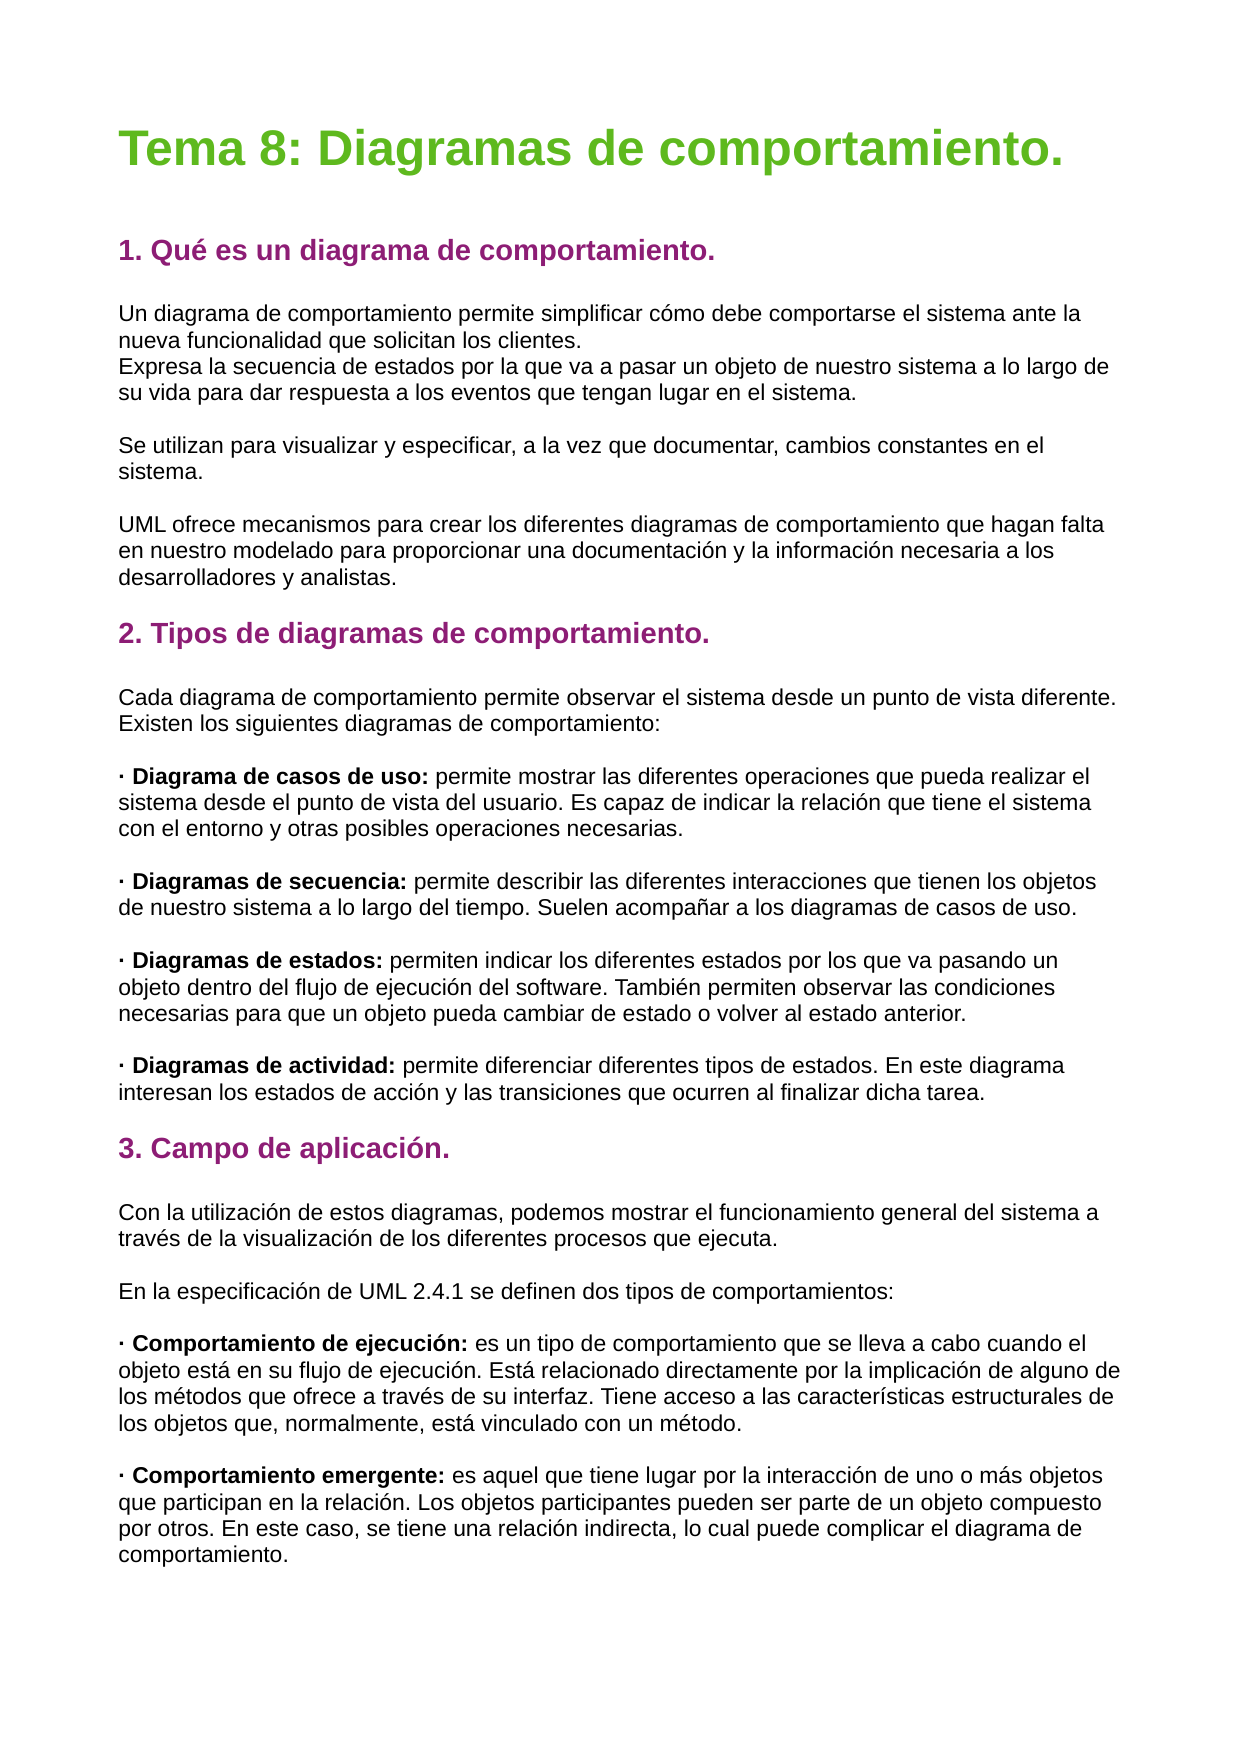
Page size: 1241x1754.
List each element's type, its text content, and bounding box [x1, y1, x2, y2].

text · Diagramas de secuencia: permite describir las diferentes interacciones que tienen los objetos de nuestro sistema a lo largo del tiempo. Suelen acompañar a los diagramas de casos de uso. [118, 868, 1122, 921]
text · Diagrama de casos de uso: permite mostrar las diferentes operaciones que pueda realizar el sistema desde el punto de vista del usuario. Es capaz de indicar la relación que tiene el sistema con el entorno y otras posibles operaciones necesarias. [118, 763, 1122, 842]
text Con la utilización de estos diagramas, podemos mostrar el funcionamiento general del sistema a través de la visualización de los diferentes procesos que ejecuta. [118, 1199, 1122, 1251]
text 3. Campo de aplicación. [118, 1132, 1122, 1165]
text · Diagramas de estados: permiten indicar los diferentes estados por los que va pasando un objeto dentro del flujo de ejecución del software. También permiten observar las condiciones necesarias para que un objeto pueda cambiar de estado o volver al estado anterior. [118, 947, 1122, 1026]
text Se utilizan para visualizar y especificar, a la vez que documentar, cambios constantes en el sistema. [118, 432, 1122, 485]
text Expresa la secuencia de estados por la que va a pasar un objeto de nuestro sistema a lo largo de su vida para dar respuesta a los eventos que tengan lugar en el sistema. [118, 353, 1122, 406]
text · Comportamiento de ejecución: es un tipo de comportamiento que se lleva a cabo cuando el objeto está en su flujo de ejecución. Está relacionado directamente por la implicación de alguno de los métodos que ofrece a través de su interfaz. Tiene acceso a las características estructurales de los objetos que, normalmente, está vinculado con un método. [118, 1330, 1122, 1436]
text Un diagrama de comportamiento permite simplificar cómo debe comportarse el sistema ante la nueva funcionalidad que solicitan los clientes. [118, 300, 1122, 353]
text Tema 8: Diagramas de comportamiento. [118, 118, 1122, 176]
text Cada diagrama de comportamiento permite observar el sistema desde un punto de vista diferente. [118, 683, 1122, 710]
text En la especificación de UML 2.4.1 se definen dos tipos de comportamientos: [118, 1278, 1122, 1304]
text Existen los siguientes diagramas de comportamiento: [118, 710, 1122, 736]
text · Diagramas de actividad: permite diferenciar diferentes tipos de estados. En este diagrama interesan los estados de acción y las transiciones que ocurren al finalizar dicha tarea. [118, 1052, 1122, 1105]
text 2. Tipos de diagramas de comportamiento. [118, 616, 1122, 650]
text 1. Qué es un diagrama de comportamiento. [118, 233, 1122, 267]
text · Comportamiento emergente: es aquel que tiene lugar por la interacción de uno o más objetos que participan en la relación. Los objetos participantes pueden ser parte de un objeto compuesto por otros. En este caso, se tiene una relación indirecta, lo cual puede complicar el diagrama de comportamiento. [118, 1462, 1122, 1568]
text UML ofrece mecanismos para crear los diferentes diagramas de comportamiento que hagan falta en nuestro modelado para proporcionar una documentación y la información necesaria a los desarrolladores y analistas. [118, 511, 1122, 590]
